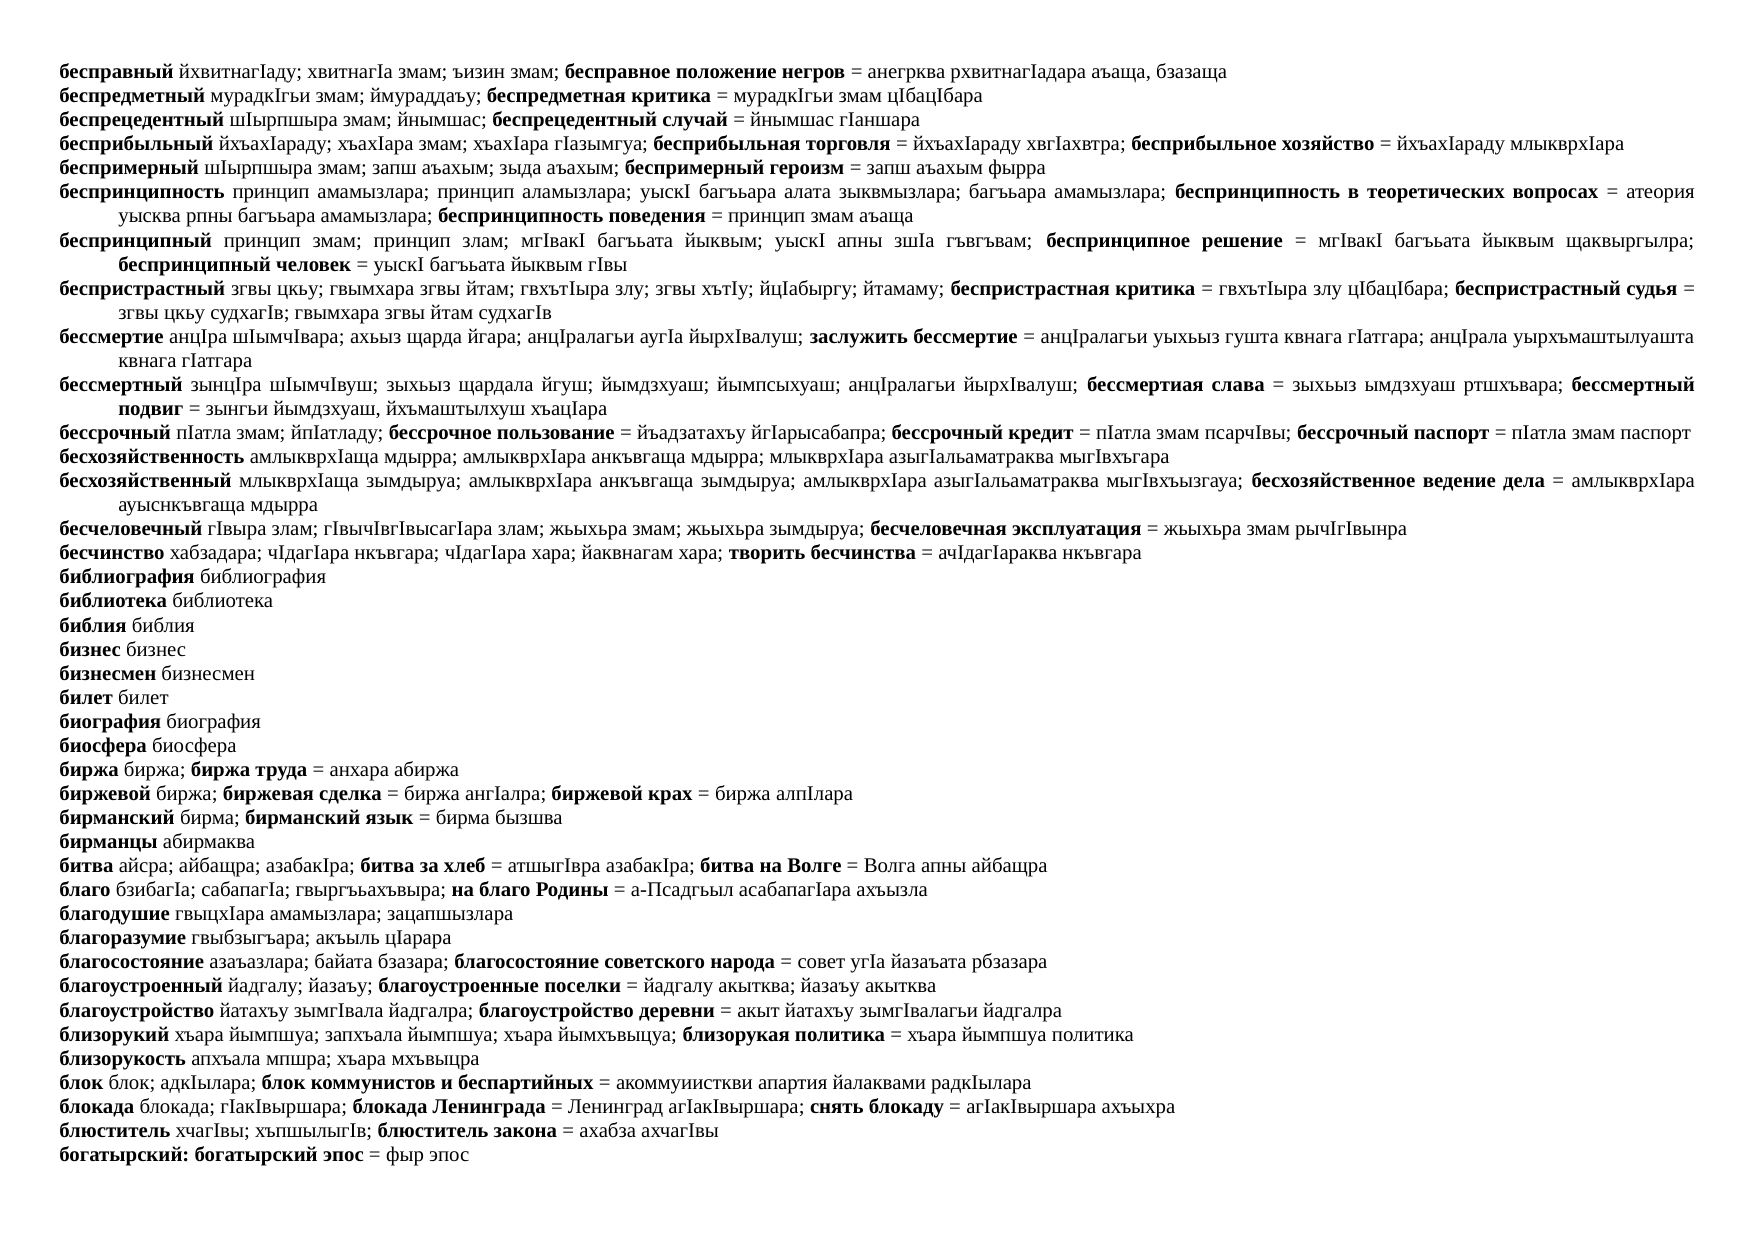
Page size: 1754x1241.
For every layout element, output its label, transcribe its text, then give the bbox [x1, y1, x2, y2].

text бизнес бизнес [59, 637, 1695, 661]
text благоустройство йатахъу зымгIвала йадгалра; благоустройство деревни = акыт йатахъу зымгIвалагьи йадгалра [59, 997, 1695, 1022]
text беспримерный шIырпшыра змам; запш аъахым; зыда аъахым; беспримерный героизм = запш аъахым фырра [59, 155, 1695, 179]
text беспристрастный згвы цкьу; гвымхара згвы йтам; гвхътIыра злу; згвы хътIу; йцIабыргу; йтамаму; беспристрастная критика = гвхътIыра злу цIбацIбара; беспристрастный судья = згвы цкьу судхагIв; гвымхара згвы йтам судхагIв [59, 276, 1695, 324]
text благодушие гвыцхIара амамызлара; зацапшызлара [59, 901, 1695, 925]
text бесхозяйственный млыкврхIаща зымдыруа; амлыкврхIара анкъвгаща зымдыруа; амлыкврхIара азыгIальаматраква мыгIвхъызгауа; бесхозяйственное ведение дела = амлыкврхIара ауыснкъвгаща мдырра [59, 468, 1695, 516]
text библия библия [59, 612, 1695, 637]
text блокада блокада; гIакIвыршара; блокада Ленинграда = Ленинград агIакIвыршара; снять блокаду = агIакIвыршара ахъыхра [59, 1094, 1695, 1118]
text биржа биржа; биржа труда = анхара абиржа [59, 757, 1695, 781]
text блок блок; адкIылара; блок коммунистов и беспартийных = акоммуиисткви апартия йалаквами радкIылара [59, 1070, 1695, 1094]
text благо бзибагIа; сабапагIа; гвыргъьахъвыра; на благо Родины = а-Псадгьыл асабапагIара ахъызла [59, 877, 1695, 901]
text биосфера биосфера [59, 733, 1695, 757]
text битва айсра; айбащра; азабакIра; битва за хлеб = атшыгIвра азабакIра; битва на Волге = Волга апны айбащра [59, 853, 1695, 877]
text беспринципный принцип змам; принцип злам; мгIвакI багъьата йыквым; уыскI апны зшIа гъвгъвам; беспринципное решение = мгIвакI багъьата йыквым щаквыргылра; беспринципный человек = уыскI багъьата йыквым гIвы [59, 227, 1695, 276]
text блюститель хчагIвы; хъпшылыгIв; блюститель закона = ахабза ахчагIвы [59, 1118, 1695, 1142]
text бирманский бирма; бирманский язык = бирма бызшва [59, 805, 1695, 829]
text билет билет [59, 685, 1695, 709]
text бессрочный пIатла змам; йпIатладу; бессрочное пользование = йъадзатахъу йгIарысабапра; бессрочный кредит = пIатла змам псарчIвы; бессрочный паспорт = пIатла змам паспорт [59, 420, 1695, 444]
text бессмертный зынцIра шIымчIвуш; зыхьыз щардала йгуш; йымдзхуаш; йымпсыхуаш; анцIралагьи йырхIвалуш; бессмертиая слава = зыхьыз ымдзхуаш ртшхъвара; бессмертный подвиг = зынгьи йымдзхуаш, йхъмаштылхуш хъацIара [59, 372, 1695, 420]
text близорукий хъара йымпшуа; запхъала йымпшуа; хъара йымхъвыцуа; близорукая политика = хъара йымпшуа политика [59, 1022, 1695, 1046]
text биржевой биржа; биржевая сделка = биржа ангIалра; биржевой крах = биржа алпIлара [59, 781, 1695, 805]
text бессмертие анцIра шIымчIвара; ахьыз щарда йгара; анцIралагьи аугIа йырхIвалуш; заслужить бессмертие = анцIралагьи уыхьыз гушта квнага гIатгара; анцIрала уырхъмаштылуашта квнага гIатгара [59, 324, 1695, 372]
text беспредметный мурадкIгьи змам; ймураддаъу; беспредметная критика = мурадкIгьи змам цIбацIбара [59, 83, 1695, 107]
text благосостояние азаъазлара; байата бзазара; благосостояние советского народа = совет угIа йазаъата рбзазара [59, 949, 1695, 973]
text бесприбыльный йхъахIараду; хъахIара змам; хъахIара гIазымгуа; бесприбыльная торговля = йхъахIараду хвгIахвтра; бесприбыльное хозяйство = йхъахIараду млыкврхIара [59, 131, 1695, 155]
text богатырский: богатырский эпос = фыр эпос [59, 1142, 1695, 1166]
text благоразумие гвыбзыгъара; акъыль цIарара [59, 925, 1695, 949]
text беспринципность принцип амамызлара; принцип аламызлара; уыскI багъьара алата зыквмызлара; багъьара амамызлара; беспринципность в теоретических вопросах = атеория уысква рпны багъьара амамызлара; беспринципность поведения = принцип змам аъаща [59, 179, 1695, 227]
text бесчинство хабзадара; чIдагIара нкъвгара; чIдагIара хара; йаквнагам хара; творить бесчинства = ачIдагIараква нкъвгара [59, 540, 1695, 564]
text беспрецедентный шIырпшыра змам; йнымшас; беспрецедентный случай = йнымшас гIаншара [59, 107, 1695, 131]
text бизнесмен бизнесмен [59, 661, 1695, 685]
text библиография библиография [59, 564, 1695, 588]
text близорукость апхъала мпшра; хъара мхъвыцра [59, 1046, 1695, 1070]
text бесчеловечный гIвыра злам; гIвычIвгIвысагIара злам; жьыхьра змам; жьыхьра зымдыруа; бесчеловечная эксплуатация = жьыхьра змам рычIгIвынра [59, 516, 1695, 540]
text благоустроенный йадгалу; йазаъу; благоустроенные поселки = йадгалу акытква; йазаъу акытква [59, 973, 1695, 997]
text бирманцы абирмаква [59, 829, 1695, 853]
text биография биография [59, 709, 1695, 733]
text бесправный йхвитнагIаду; хвитнагIа змам; ъизин змам; бесправное положение негров = анегрква рхвитнагIадара аъаща, бзазаща [59, 59, 1695, 83]
text библиотека библиотека [59, 588, 1695, 612]
text бесхозяйственность амлыкврхIаща мдырра; амлыкврхIара анкъвгаща мдырра; млыкврхIара азыгIальаматраква мыгIвхъгара [59, 444, 1695, 468]
